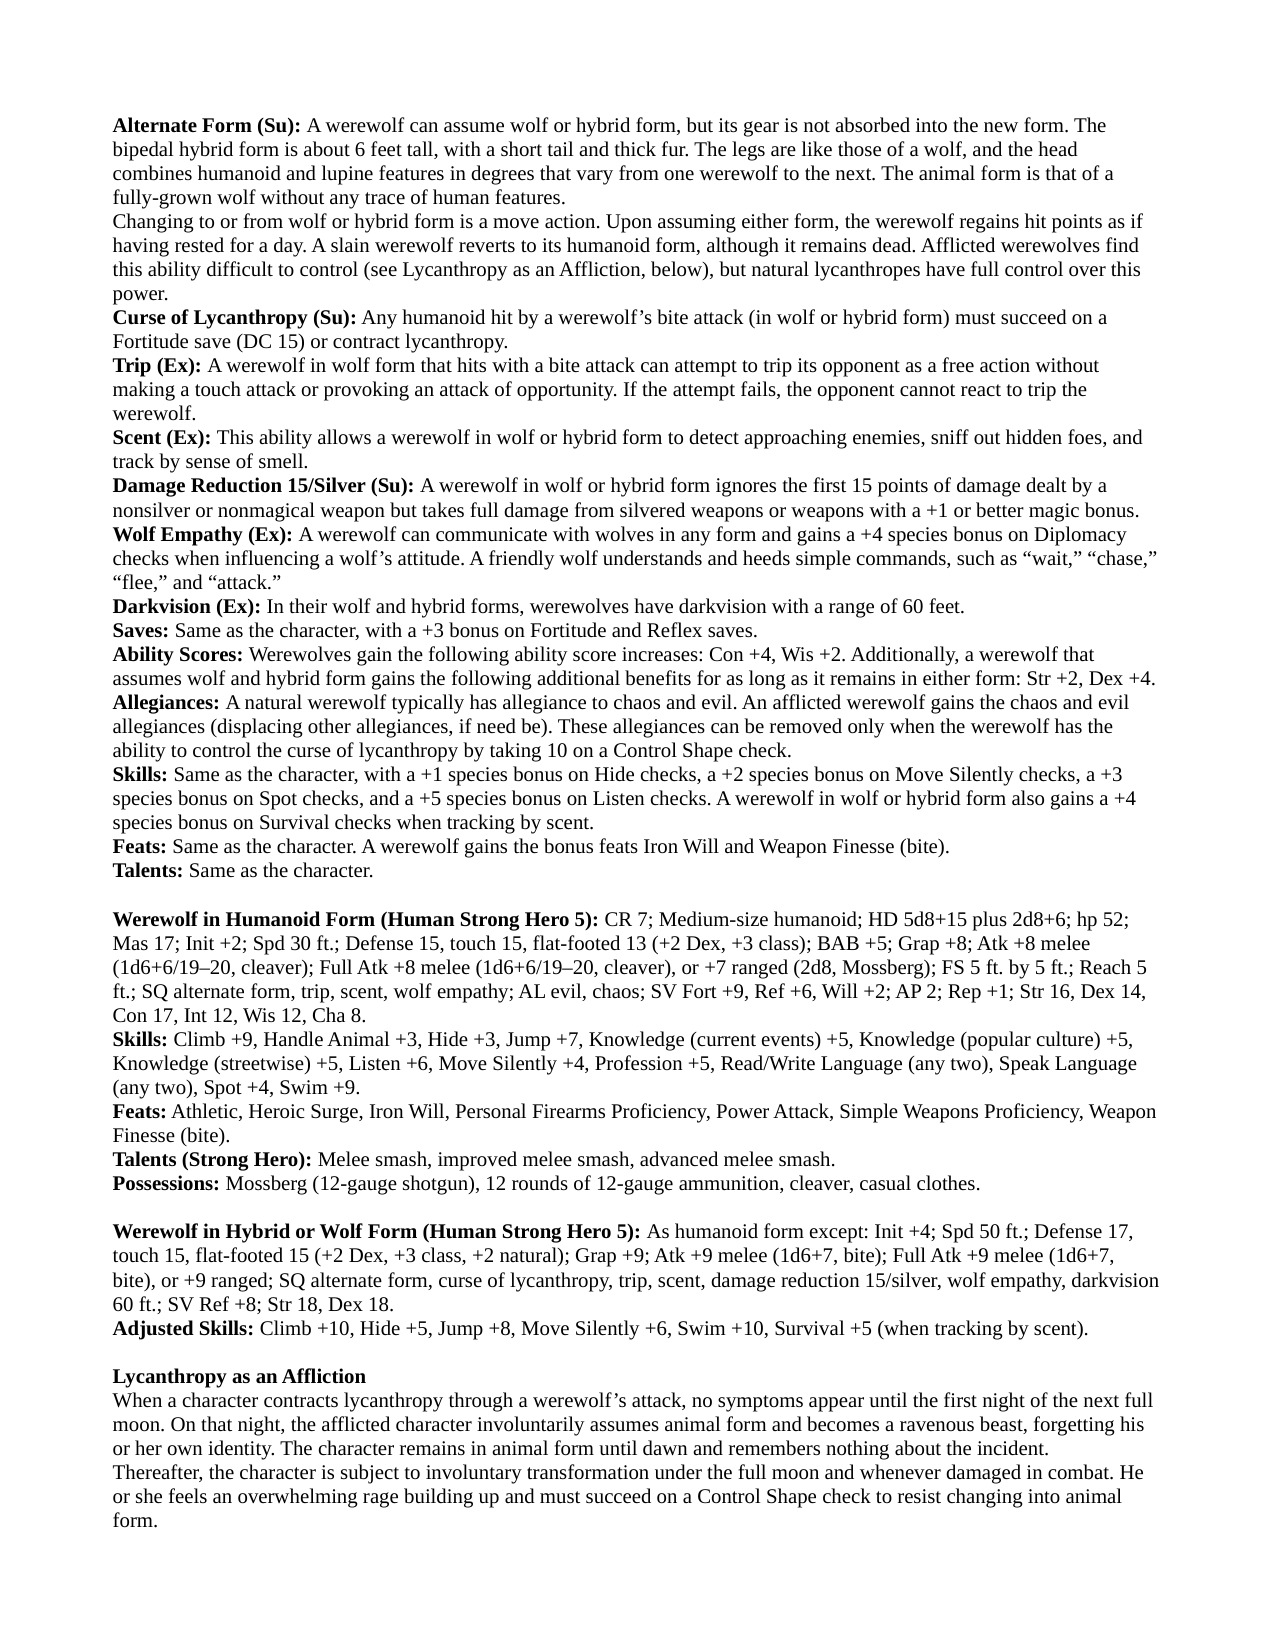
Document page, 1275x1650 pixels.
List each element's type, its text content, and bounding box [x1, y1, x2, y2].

subtitle Lycanthropy as an Affliction [112, 1364, 1162, 1388]
text Werewolf in Hybrid or Wolf Form (Human Strong Hero 5): As humanoid form except: Init +4; Spd 50 ft.; Defense 17, touch 15, flat-footed 15 (+2 Dex, +3 class, +2 natural); Grap +9; Atk +9 melee (1d6+7, bite); Full Atk +9 melee (1d6+7, bite), or +9 ranged; SQ alternate form, curse of lycanthropy, trip, scent, damage reduction 15/silver, wolf empathy, darkvision 60 ft.; SV Ref +8; Str 18, Dex 18. [112, 1219, 1162, 1316]
text Damage Reduction 15/Silver (Su): A werewolf in wolf or hybrid form ignores the first 15 points of damage dealt by a nonsilver or nonmagical weapon but takes full damage from silvered weapons or weapons with a +1 or better magic bonus. [112, 473, 1162, 522]
text Skills: Same as the character, with a +1 species bonus on Hide checks, a +2 species bonus on Move Silently checks, a +3 species bonus on Spot checks, and a +5 species bonus on Listen checks. A werewolf in wolf or hybrid form also gains a +4 species bonus on Survival checks when tracking by scent. [112, 762, 1162, 834]
text Skills: Climb +9, Handle Animal +3, Hide +3, Jump +7, Knowledge (current events) +5, Knowledge (popular culture) +5, Knowledge (streetwise) +5, Listen +6, Move Silently +4, Profession +5, Read/Write Language (any two), Speak Language (any two), Spot +4, Swim +9. [112, 1027, 1162, 1099]
text Alternate Form (Su): A werewolf can assume wolf or hybrid form, but its gear is not absorbed into the new form. The bipedal hybrid form is about 6 feet tall, with a short tail and thick fur. The legs are like those of a wolf, and the head combines humanoid and lupine features in degrees that vary from one werewolf to the next. The animal form is that of a fully-grown wolf without any trace of human features. [112, 112, 1162, 209]
text Trip (Ex): A werewolf in wolf form that hits with a bite attack can attempt to trip its opponent as a free action without making a touch attack or provoking an attack of opportunity. If the attempt fails, the opponent cannot react to trip the werewolf. [112, 353, 1162, 425]
text Talents (Strong Hero): Melee smash, improved melee smash, advanced melee smash. [112, 1147, 1162, 1171]
text Thereafter, the character is subject to involuntary transformation under the full moon and whenever damaged in combat. He or she feels an overwhelming rage building up and must succeed on a Control Shape check to resist changing into animal form. [112, 1460, 1162, 1532]
text Feats: Athletic, Heroic Surge, Iron Will, Personal Firearms Proficiency, Power Attack, Simple Weapons Proficiency, Weapon Finesse (bite). [112, 1099, 1162, 1147]
text Feats: Same as the character. A werewolf gains the bonus feats Iron Will and Weapon Finesse (bite). [112, 834, 1162, 858]
text Changing to or from wolf or hybrid form is a move action. Upon assuming either form, the werewolf regains hit points as if having rested for a day. A slain werewolf reverts to its humanoid form, although it remains dead. Afflicted werewolves find this ability difficult to control (see Lycanthropy as an Affliction, below), but natural lycanthropes have full control over this power. [112, 209, 1162, 305]
text When a character contracts lycanthropy through a werewolf’s attack, no symptoms appear until the first night of the next full moon. On that night, the afflicted character involuntarily assumes animal form and becomes a ravenous beast, forgetting his or her own identity. The character remains in animal form until dawn and remembers nothing about the incident. [112, 1388, 1162, 1460]
text Werewolf in Humanoid Form (Human Strong Hero 5): CR 7; Medium-size humanoid; HD 5d8+15 plus 2d8+6; hp 52; Mas 17; Init +2; Spd 30 ft.; Defense 15, touch 15, flat-footed 13 (+2 Dex, +3 class); BAB +5; Grap +8; Atk +8 melee (1d6+6/19–20, cleaver); Full Atk +8 melee (1d6+6/19–20, cleaver), or +7 ranged (2d8, Mossberg); FS 5 ft. by 5 ft.; Reach 5 ft.; SQ alternate form, trip, scent, wolf empathy; AL evil, chaos; SV Fort +9, Ref +6, Will +2; AP 2; Rep +1; Str 16, Dex 14, Con 17, Int 12, Wis 12, Cha 8. [112, 907, 1162, 1027]
text Adjusted Skills: Climb +10, Hide +5, Jump +8, Move Silently +6, Swim +10, Survival +5 (when tracking by scent). [112, 1316, 1162, 1340]
text Curse of Lycanthropy (Su): Any humanoid hit by a werewolf’s bite attack (in wolf or hybrid form) must succeed on a Fortitude save (DC 15) or contract lycanthropy. [112, 305, 1162, 353]
text Darkvision (Ex): In their wolf and hybrid forms, werewolves have darkvision with a range of 60 feet. [112, 594, 1162, 618]
text Wolf Empathy (Ex): A werewolf can communicate with wolves in any form and gains a +4 species bonus on Diplomacy checks when influencing a wolf’s attitude. A friendly wolf understands and heeds simple commands, such as “wait,” “chase,” “flee,” and “attack.” [112, 522, 1162, 594]
text Ability Scores: Werewolves gain the following ability score increases: Con +4, Wis +2. Additionally, a werewolf that assumes wolf and hybrid form gains the following additional benefits for as long as it remains in either form: Str +2, Dex +4. [112, 642, 1162, 690]
text Possessions: Mossberg (12-gauge shotgun), 12 rounds of 12-gauge ammunition, cleaver, casual clothes. [112, 1171, 1162, 1195]
text Saves: Same as the character, with a +3 bonus on Fortitude and Reflex saves. [112, 618, 1162, 642]
text Scent (Ex): This ability allows a werewolf in wolf or hybrid form to detect approaching enemies, sniff out hidden foes, and track by sense of smell. [112, 425, 1162, 473]
text Talents: Same as the character. [112, 858, 1162, 882]
text Allegiances: A natural werewolf typically has allegiance to chaos and evil. An afflicted werewolf gains the chaos and evil allegiances (displacing other allegiances, if need be). These allegiances can be removed only when the werewolf has the ability to control the curse of lycanthropy by taking 10 on a Control Shape check. [112, 690, 1162, 762]
